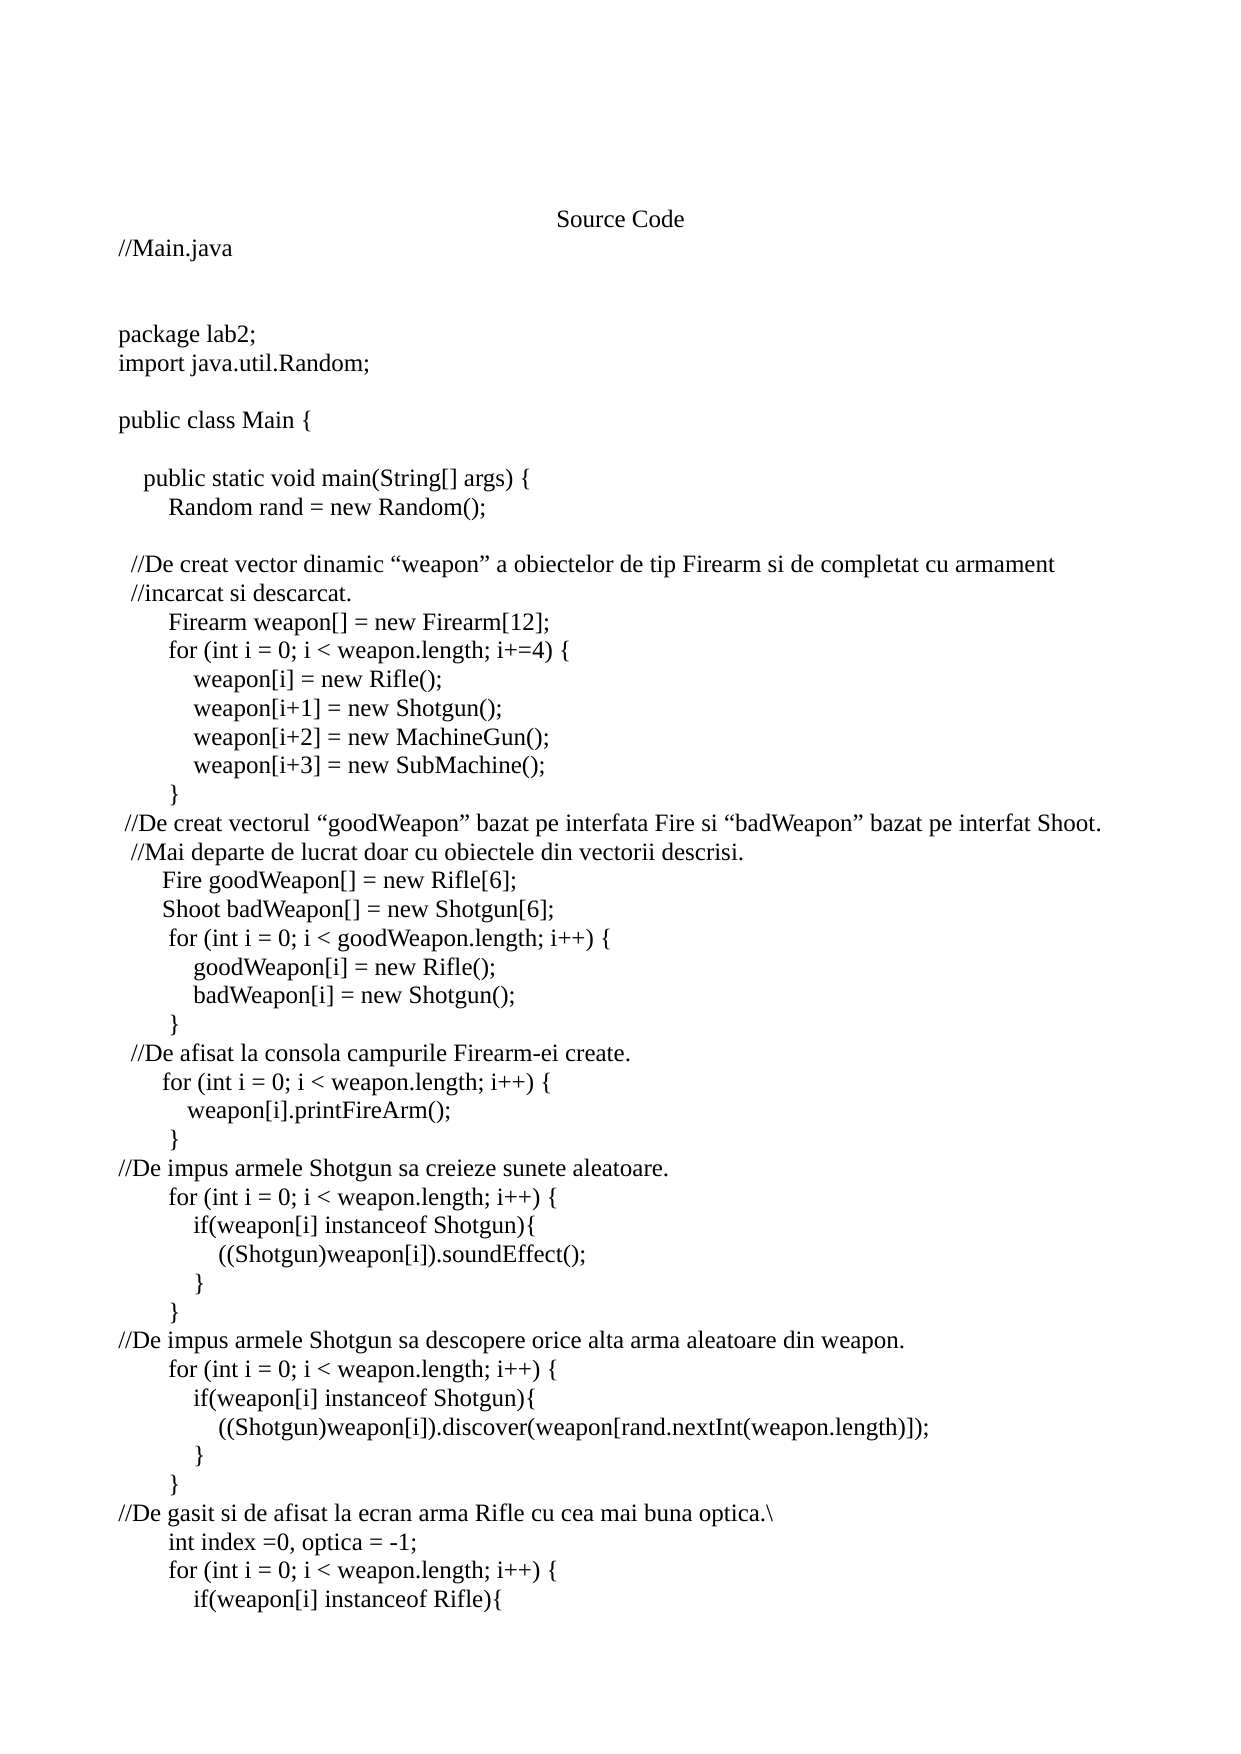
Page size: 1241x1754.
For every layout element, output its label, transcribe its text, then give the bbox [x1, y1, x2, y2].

text ((Shotgun)weapon[i]).discover(weapon[rand.nextInt(weapon.length)]); [118, 1412, 1122, 1441]
text ((Shotgun)weapon[i]).soundEffect(); [118, 1239, 1122, 1268]
text } [118, 779, 1122, 808]
text Random rand = new Random(); [118, 492, 1122, 521]
text int index =0, optica = -1; [118, 1527, 1122, 1556]
text for (int i = 0; i < weapon.length; i+=4) { [118, 636, 1122, 664]
text goodWeapon[i] = new Rifle(); [118, 952, 1122, 981]
text } [118, 1297, 1122, 1326]
text public static void main(String[] args) { [118, 463, 1122, 492]
text weapon[i].printFireArm(); [118, 1096, 1122, 1124]
text //De creat vector dinamic “weapon” a obiectelor de tip Firearm si de completat cu armament [118, 549, 1122, 578]
text //De creat vectorul “goodWeapon” bazat pe interfata Fire si “badWeapon” bazat pe interfat Shoot. [118, 808, 1122, 837]
text public class Main { [118, 406, 1122, 434]
text for (int i = 0; i < weapon.length; i++) { [118, 1354, 1122, 1383]
text //De afisat la consola campurile Firearm-ei create. [118, 1038, 1122, 1067]
text weapon[i] = new Rifle(); [118, 664, 1122, 693]
text Shoot badWeapon[] = new Shotgun[6]; [118, 894, 1122, 923]
text if(weapon[i] instanceof Shotgun){ [118, 1383, 1122, 1412]
text //De impus armele Shotgun sa creieze sunete aleatoare. [118, 1153, 1122, 1182]
text if(weapon[i] instanceof Rifle){ [118, 1584, 1122, 1613]
text badWeapon[i] = new Shotgun(); [118, 981, 1122, 1009]
text } [118, 1124, 1122, 1153]
text } [118, 1469, 1122, 1498]
text for (int i = 0; i < weapon.length; i++) { [118, 1067, 1122, 1096]
text //incarcat si descarcat. [118, 578, 1122, 607]
text //De impus armele Shotgun sa descopere orice alta arma aleatoare din weapon. [118, 1326, 1122, 1354]
text Source Code [118, 204, 1122, 233]
text //De gasit si de afisat la ecran arma Rifle cu cea mai buna optica.\ [118, 1498, 1122, 1527]
text Fire goodWeapon[] = new Rifle[6]; [118, 866, 1122, 894]
text Firearm weapon[] = new Firearm[12]; [118, 607, 1122, 636]
text for (int i = 0; i < weapon.length; i++) { [118, 1182, 1122, 1211]
text weapon[i+1] = new Shotgun(); [118, 693, 1122, 722]
text //Main.java [118, 233, 1122, 262]
text if(weapon[i] instanceof Shotgun){ [118, 1211, 1122, 1239]
text } [118, 1441, 1122, 1469]
text package lab2; [118, 319, 1122, 348]
text //Mai departe de lucrat doar cu obiectele din vectorii descrisi. [118, 837, 1122, 866]
text } [118, 1268, 1122, 1297]
text import java.util.Random; [118, 348, 1122, 377]
text } [118, 1009, 1122, 1038]
text for (int i = 0; i < weapon.length; i++) { [118, 1556, 1122, 1584]
text for (int i = 0; i < goodWeapon.length; i++) { [118, 923, 1122, 952]
text weapon[i+2] = new MachineGun(); [118, 722, 1122, 751]
text weapon[i+3] = new SubMachine(); [118, 751, 1122, 779]
